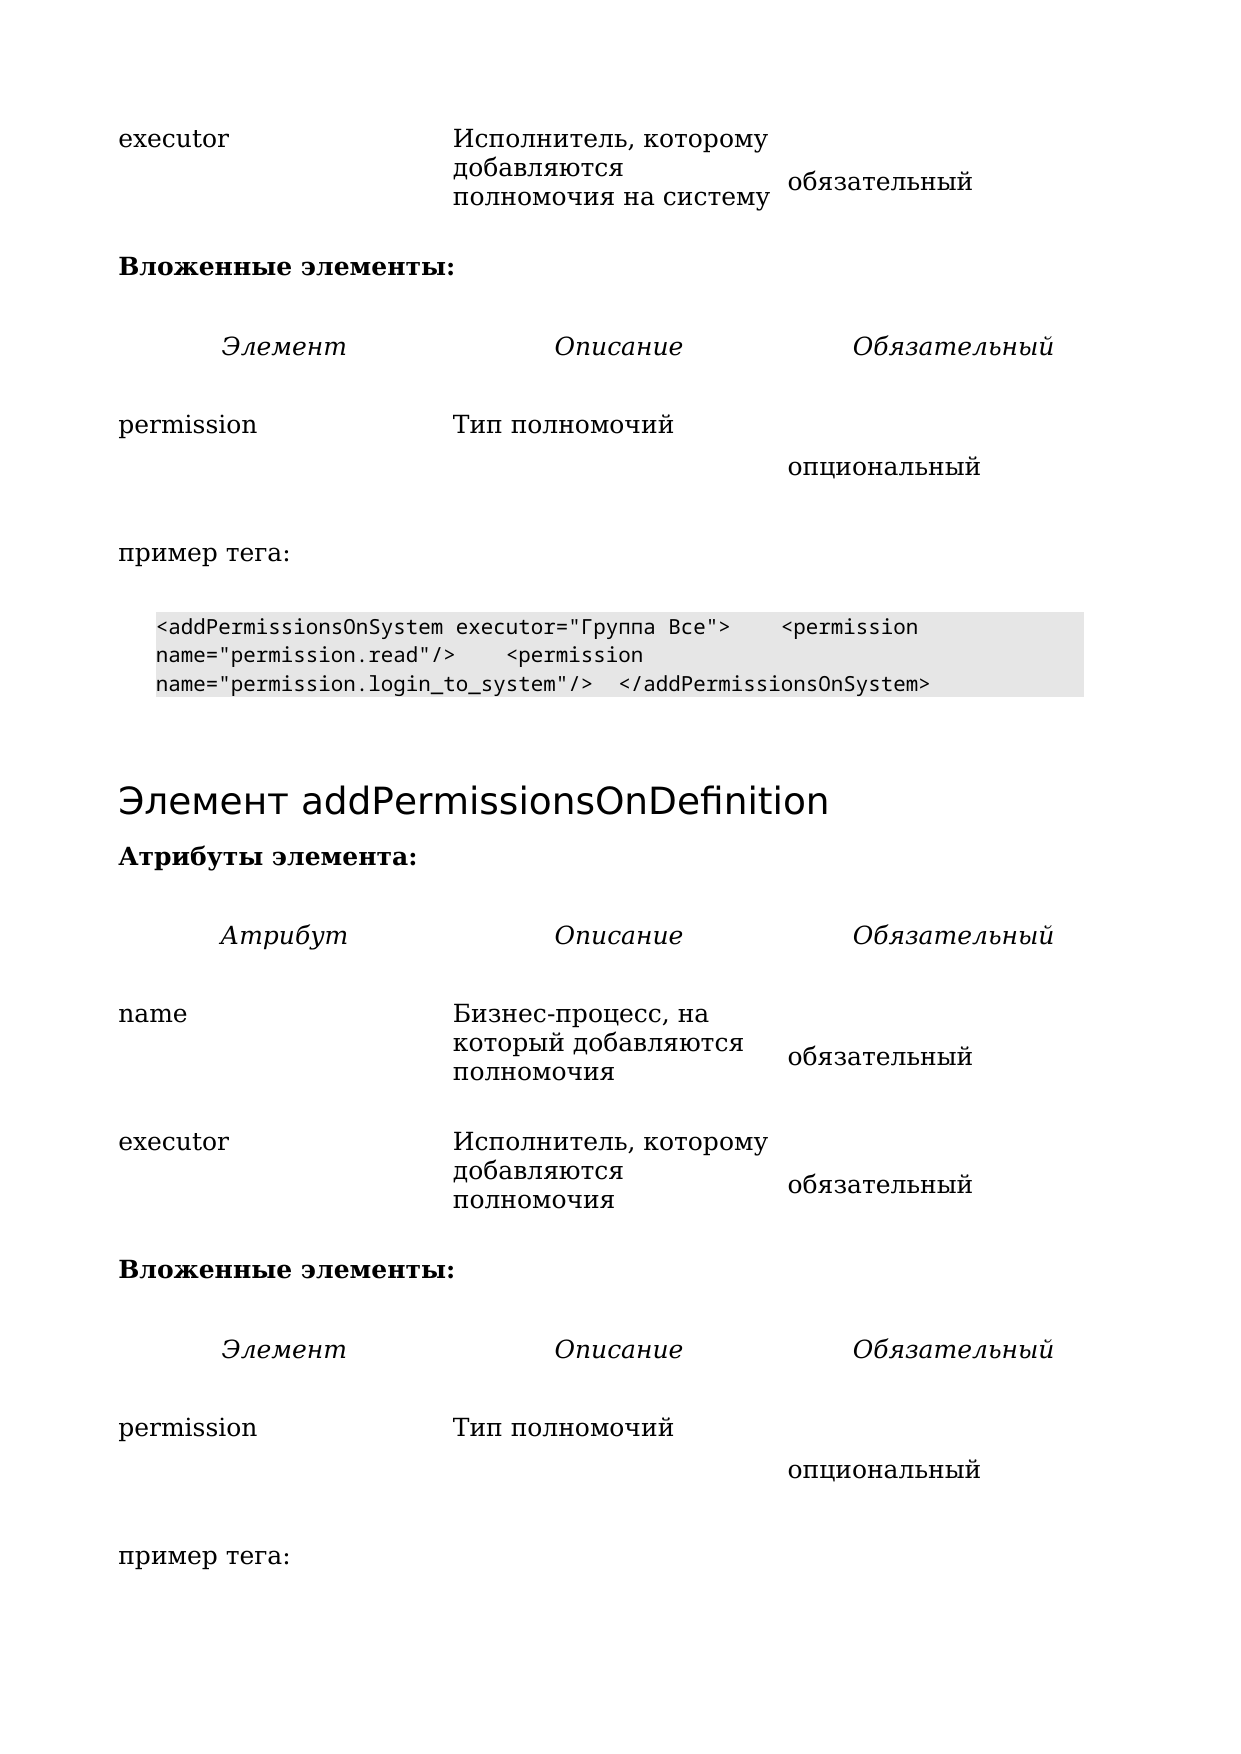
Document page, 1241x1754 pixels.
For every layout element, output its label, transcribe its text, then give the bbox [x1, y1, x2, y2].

table_header Обязательный [788, 289, 1122, 404]
text пример тега: [118, 1541, 1122, 1570]
table_cell Тип полномочий [453, 1407, 787, 1535]
table_cell Исполнитель, которому добавляются полномочия [453, 1121, 787, 1249]
text <addPermissionsOnSystem executor="Группа Все"> <permission name="permission.read"/> <permission name="permission.login_to_system"/> </addPermissionsOnSystem> [156, 612, 1084, 697]
table_cell опциональный [788, 404, 1122, 532]
table_cell обязательный [788, 993, 1122, 1121]
table_cell опциональный [788, 1407, 1122, 1535]
table_cell Тип полномочий [453, 404, 787, 532]
text пример тега: [118, 538, 1122, 567]
table_header Вложенные элементы: [118, 246, 1122, 289]
table_cell executor [118, 118, 453, 246]
table_header Вложенные элементы: [118, 1249, 1122, 1292]
table_header Обязательный [788, 879, 1122, 993]
table_cell permission [118, 404, 453, 532]
table_cell permission [118, 1407, 453, 1535]
table_header Описание [453, 879, 787, 993]
table_cell обязательный [788, 1121, 1122, 1249]
table_header Описание [453, 1292, 787, 1407]
table_header Описание [453, 289, 787, 404]
subtitle Элемент addPermissionsOnDefinition [118, 780, 1122, 823]
table_header Атрибут [118, 879, 453, 993]
table_header Элемент [118, 289, 453, 404]
table_cell Бизнес-процесс, на который добавляются полномочия [453, 993, 787, 1121]
table_header Элемент [118, 1292, 453, 1407]
table_header Атрибуты элемента: [118, 836, 1122, 878]
table_cell обязательный [788, 118, 1122, 246]
table_header Обязательный [788, 1292, 1122, 1407]
table_cell executor [118, 1121, 453, 1249]
table_cell Исполнитель, которому добавляются полномочия на систему [453, 118, 787, 246]
table_cell name [118, 993, 453, 1121]
